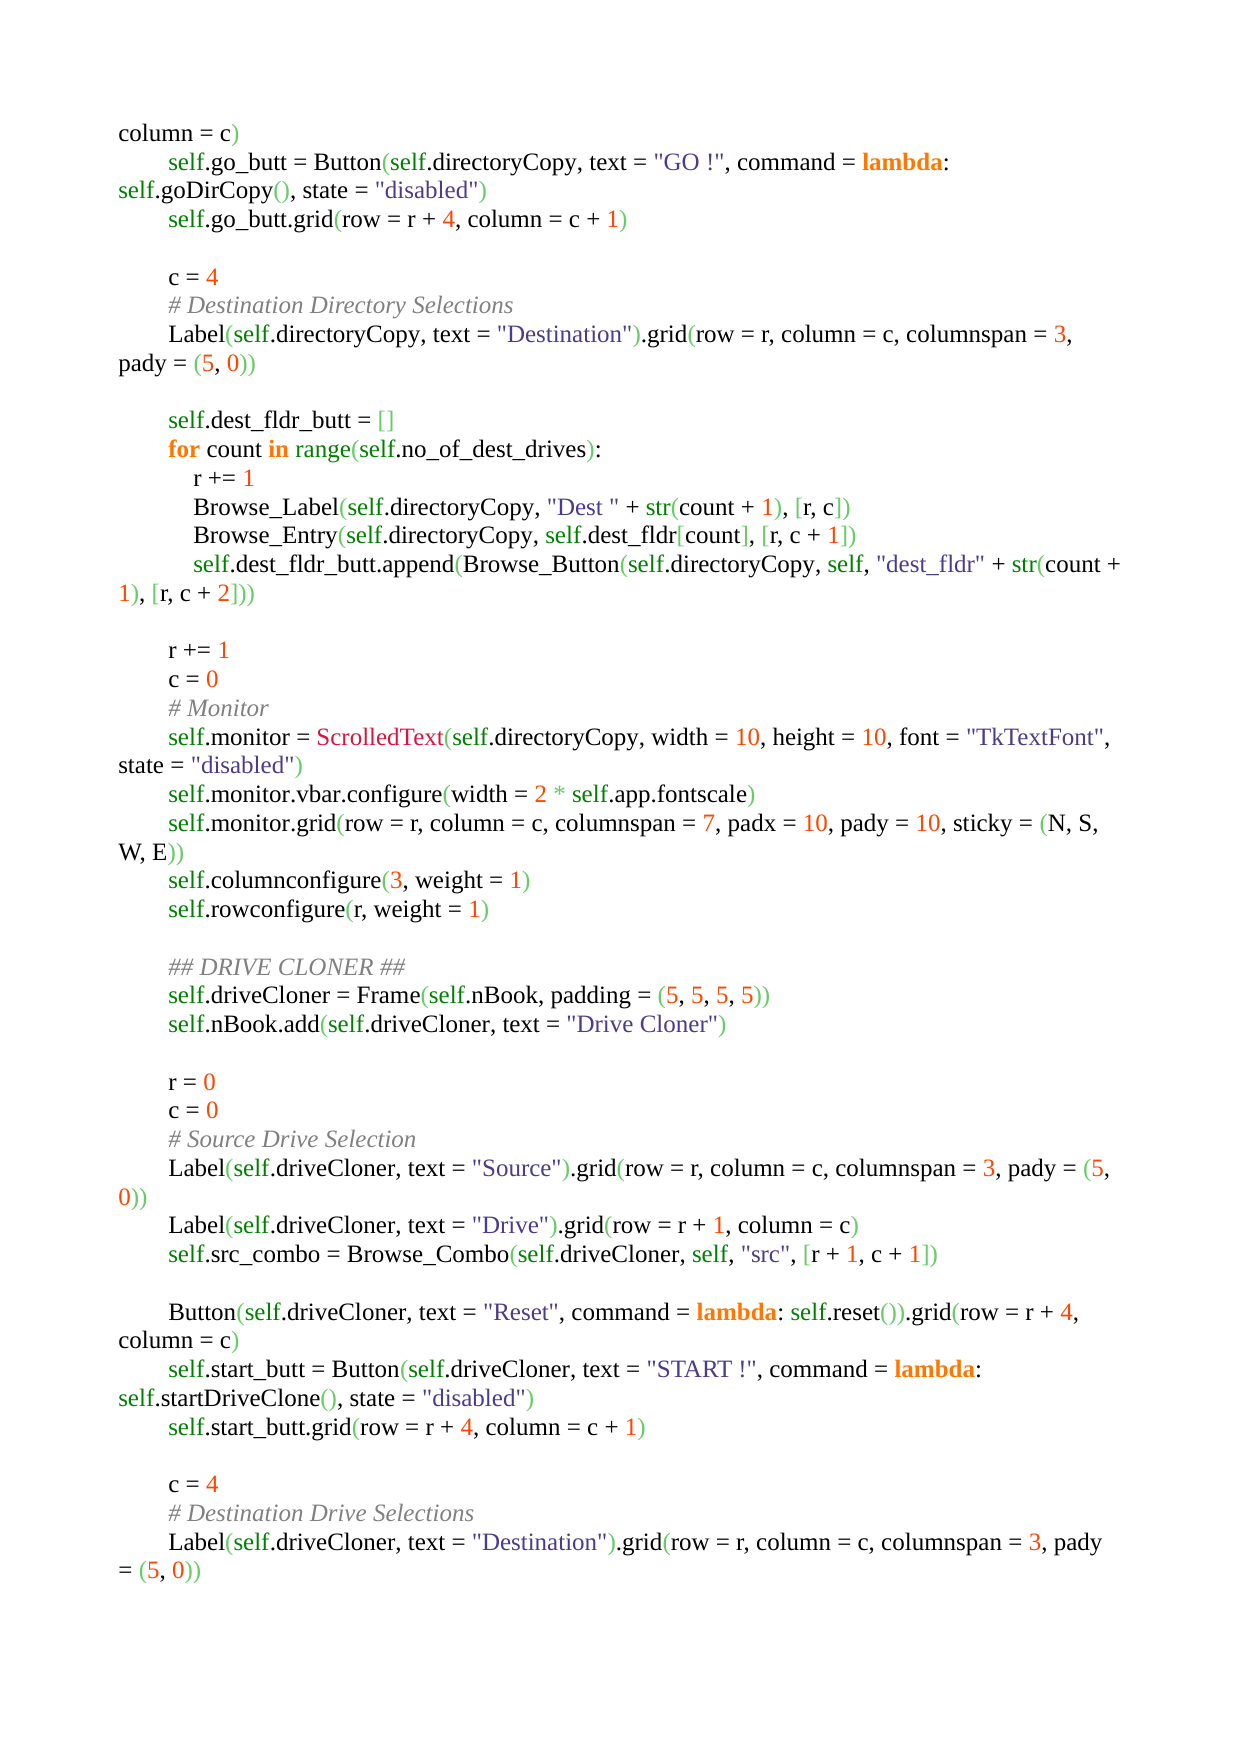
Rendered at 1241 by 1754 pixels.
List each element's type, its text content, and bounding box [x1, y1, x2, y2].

text self.dest_fldr_butt = [] [118, 406, 1122, 434]
text self.dest_fldr_butt.append(Browse_Button(self.directoryCopy, self, "dest_fldr" + str(count + 1), [r, c + 2])) [118, 549, 1122, 607]
text c = 4 [118, 262, 1122, 291]
text # Destination Directory Selections [118, 291, 1122, 319]
text self.monitor.vbar.configure(width = 2 * self.app.fontscale) [118, 779, 1122, 808]
text for count in range(self.no_of_dest_drives): [118, 434, 1122, 463]
text Label(self.directoryCopy, text = "Destination").grid(row = r, column = c, columnspan = 3, pady = (5, 0)) [118, 319, 1122, 377]
text Browse_Label(self.directoryCopy, "Dest " + str(count + 1), [r, c]) [118, 492, 1122, 521]
text self.monitor = ScrolledText(self.directoryCopy, width = 10, height = 10, font = "TkTextFont", state = "disabled") [118, 722, 1122, 779]
text r += 1 [118, 636, 1122, 664]
text Browse_Entry(self.directoryCopy, self.dest_fldr[count], [r, c + 1]) [118, 521, 1122, 549]
text self.go_butt.grid(row = r + 4, column = c + 1) [118, 204, 1122, 233]
text self.go_butt = Button(self.directoryCopy, text = "GO !", command = lambda: self.goDirCopy(), state = "disabled") [118, 147, 1122, 204]
text self.start_butt.grid(row = r + 4, column = c + 1) [118, 1412, 1122, 1441]
text self.src_combo = Browse_Combo(self.driveCloner, self, "src", [r + 1, c + 1]) [118, 1239, 1122, 1268]
text Label(self.driveCloner, text = "Drive").grid(row = r + 1, column = c) [118, 1211, 1122, 1239]
text Button(self.driveCloner, text = "Reset", command = lambda: self.reset()).grid(row = r + 4, column = c) [118, 1297, 1122, 1354]
text r += 1 [118, 463, 1122, 492]
text # Monitor [118, 693, 1122, 722]
text # Source Drive Selection [118, 1124, 1122, 1153]
text Label(self.driveCloner, text = "Source").grid(row = r, column = c, columnspan = 3, pady = (5, 0)) [118, 1153, 1122, 1211]
text ## DRIVE CLONER ## [118, 952, 1122, 981]
text self.columnconfigure(3, weight = 1) [118, 866, 1122, 894]
text self.driveCloner = Frame(self.nBook, padding = (5, 5, 5, 5)) [118, 981, 1122, 1009]
text self.monitor.grid(row = r, column = c, columnspan = 7, padx = 10, pady = 10, sticky = (N, S, W, E)) [118, 808, 1122, 866]
text self.start_butt = Button(self.driveCloner, text = "START !", command = lambda: self.startDriveClone(), state = "disabled") [118, 1354, 1122, 1412]
text c = 0 [118, 664, 1122, 693]
text c = 0 [118, 1096, 1122, 1124]
text self.rowconfigure(r, weight = 1) [118, 894, 1122, 923]
text Label(self.driveCloner, text = "Destination").grid(row = r, column = c, columnspan = 3, pady = (5, 0)) [118, 1527, 1122, 1584]
text column = c) [118, 118, 1122, 147]
text # Destination Drive Selections [118, 1498, 1122, 1527]
text c = 4 [118, 1469, 1122, 1498]
text self.nBook.add(self.driveCloner, text = "Drive Cloner") [118, 1009, 1122, 1038]
text r = 0 [118, 1067, 1122, 1096]
